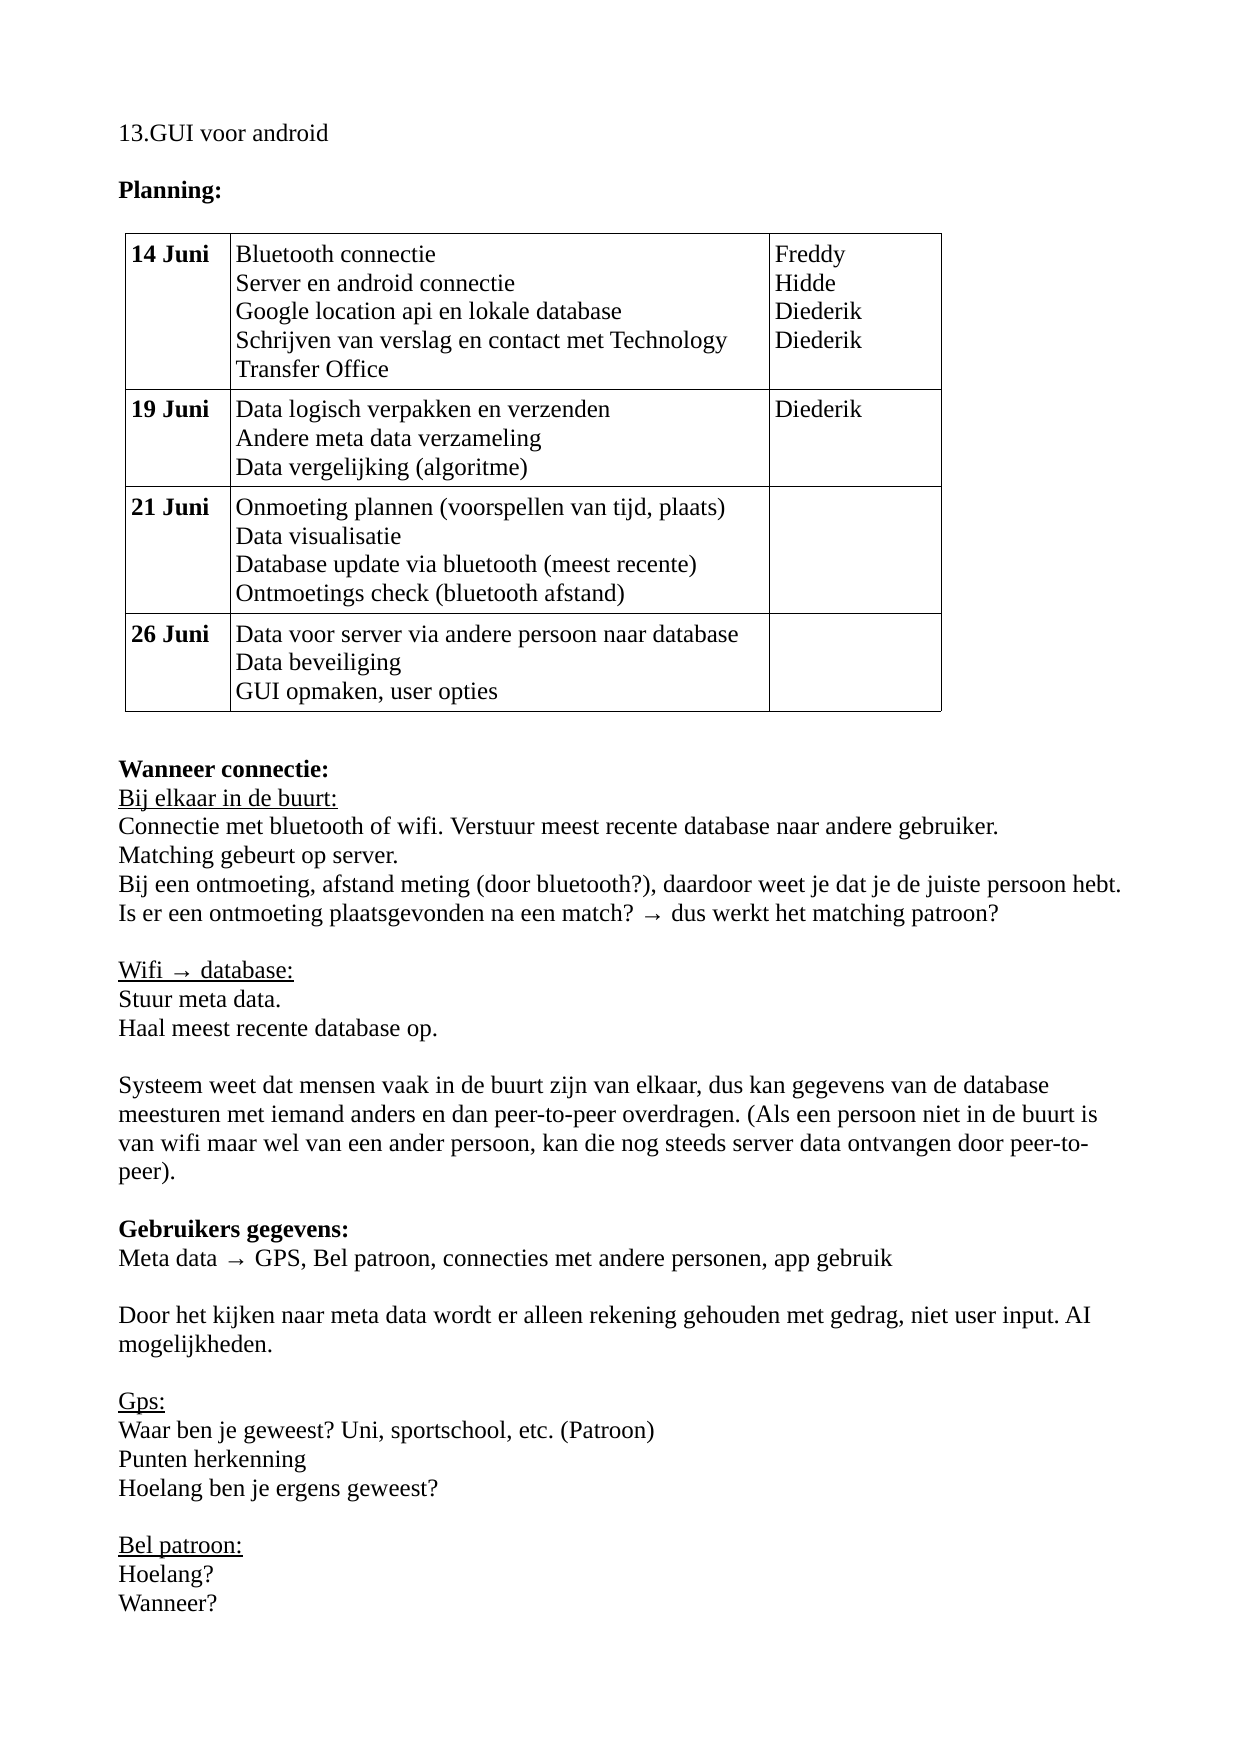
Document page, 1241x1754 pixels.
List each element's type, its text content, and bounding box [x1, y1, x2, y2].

text Gps: [118, 1386, 1122, 1415]
table_header Bluetooth connectie Server en android connectie Google location api en lokale database Schrijven van verslag en contact met Technology Transfer Office [231, 234, 769, 388]
table_cell 21 Juni [126, 487, 230, 613]
table_cell [770, 614, 941, 711]
table_cell Diederik [770, 390, 941, 486]
text Systeem weet dat mensen vaak in de buurt zijn van elkaar, dus kan gegevens van de database meesturen met iemand anders en dan peer-to-peer overdragen. (Als een persoon niet in de buurt is van wifi maar wel van een ander persoon, kan die nog steeds server data ontvangen door peer-to-peer). [118, 1070, 1122, 1185]
table_cell Data voor server via andere persoon naar database Data beveiliging GUI opmaken, user opties [231, 614, 769, 711]
text Hoelang ben je ergens geweest? [118, 1473, 1122, 1501]
text Planning: [118, 176, 1122, 204]
table_cell 26 Juni [126, 614, 230, 711]
table_cell [770, 487, 941, 613]
text Meta data → GPS, Bel patroon, connecties met andere personen, app gebruik [118, 1243, 1122, 1271]
table_header Freddy Hidde Diederik Diederik [770, 234, 941, 388]
table_header 14 Juni [126, 234, 230, 388]
text Connectie met bluetooth of wifi. Verstuur meest recente database naar andere gebruiker. [118, 811, 1122, 840]
text Wanneer connectie: [118, 754, 1122, 783]
table_cell Onmoeting plannen (voorspellen van tijd, plaats) Data visualisatie Database update via bluetooth (meest recente) Ontmoetings check (bluetooth afstand) [231, 487, 769, 613]
text Matching gebeurt op server. [118, 840, 1122, 869]
text Bij elkaar in de buurt: [118, 783, 1122, 811]
text Bel patroon: Hoelang? Wanneer? [118, 1530, 1122, 1616]
text Waar ben je geweest? Uni, sportschool, etc. (Patroon) [118, 1415, 1122, 1444]
text Punten herkenning [118, 1444, 1122, 1473]
text Wifi → database: [118, 955, 1122, 984]
text Door het kijken naar meta data wordt er alleen rekening gehouden met gedrag, niet user input. AI mogelijkheden. [118, 1300, 1122, 1358]
list GUI voor android [118, 118, 1122, 147]
text Bij een ontmoeting, afstand meting (door bluetooth?), daardoor weet je dat je de juiste persoon hebt. [118, 869, 1122, 898]
text Stuur meta data. [118, 984, 1122, 1013]
text Is er een ontmoeting plaatsgevonden na een match? → dus werkt het matching patroon? [118, 898, 1122, 926]
text Haal meest recente database op. [118, 1013, 1122, 1041]
table_cell 19 Juni [126, 390, 230, 486]
text Gebruikers gegevens: [118, 1214, 1122, 1243]
table_cell Data logisch verpakken en verzenden Andere meta data verzameling Data vergelijking (algoritme) [231, 390, 769, 486]
